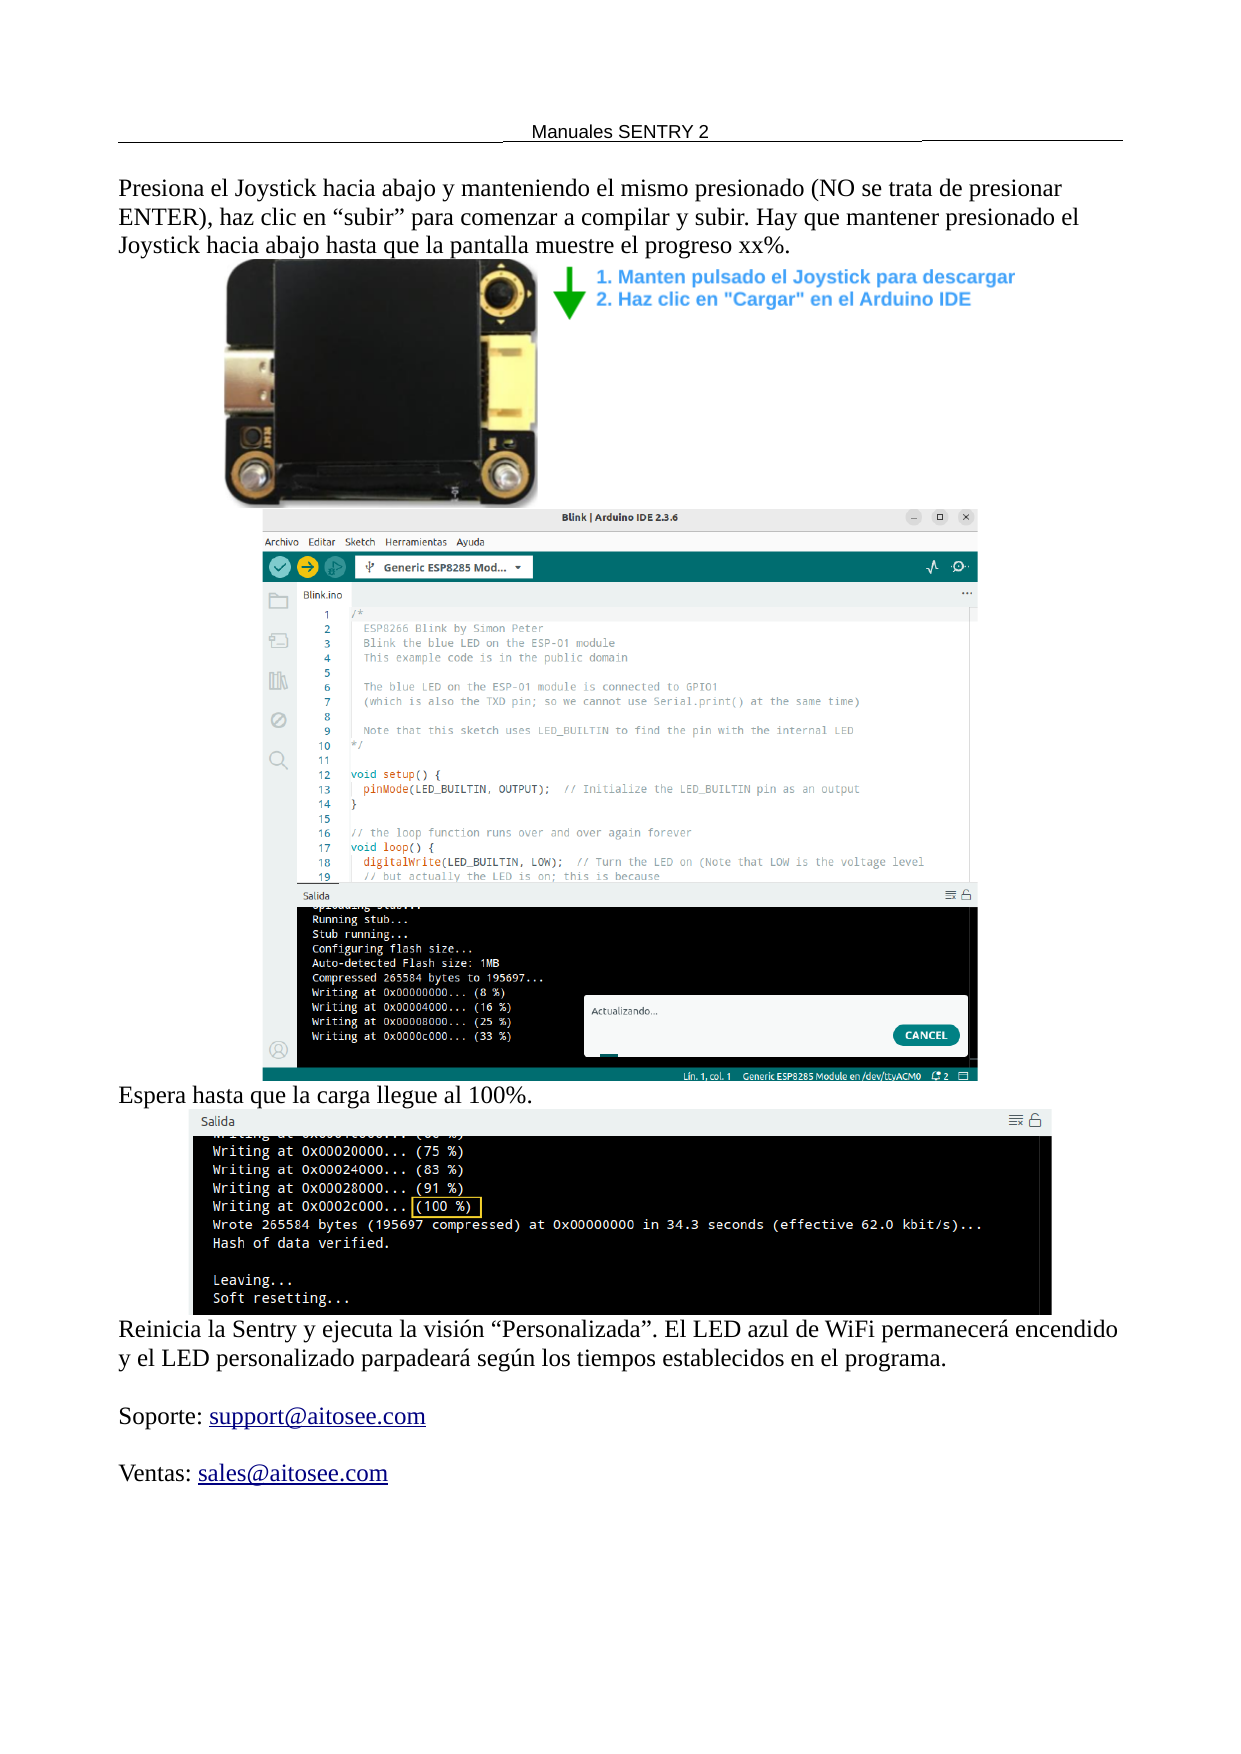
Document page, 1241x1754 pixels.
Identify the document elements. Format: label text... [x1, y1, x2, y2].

text Presiona el Joystick hacia abajo y manteniendo el mismo presionado (NO se trata de presionar ENTER), haz clic en “subir” para comenzar a compilar y subir. Hay que mantener presionado el Joystick hacia abajo hasta que la pantalla muestre el progreso xx%. [118, 173, 1122, 259]
picture [223, 259, 1017, 1081]
text y el LED personalizado parpadeará según los tiempos establecidos en el programa. [118, 1343, 1122, 1372]
text Ventas: sales@aitosee.com [118, 1458, 1122, 1487]
text Soporte: support@aitosee.com [118, 1401, 1122, 1429]
text Espera hasta que la carga llegue al 100%. [118, 1080, 1122, 1109]
picture [188, 1109, 1052, 1315]
text Reinicia la Sentry y ejecuta la visión “Personalizada”. El LED azul de WiFi permanecerá encendido [118, 1314, 1122, 1343]
